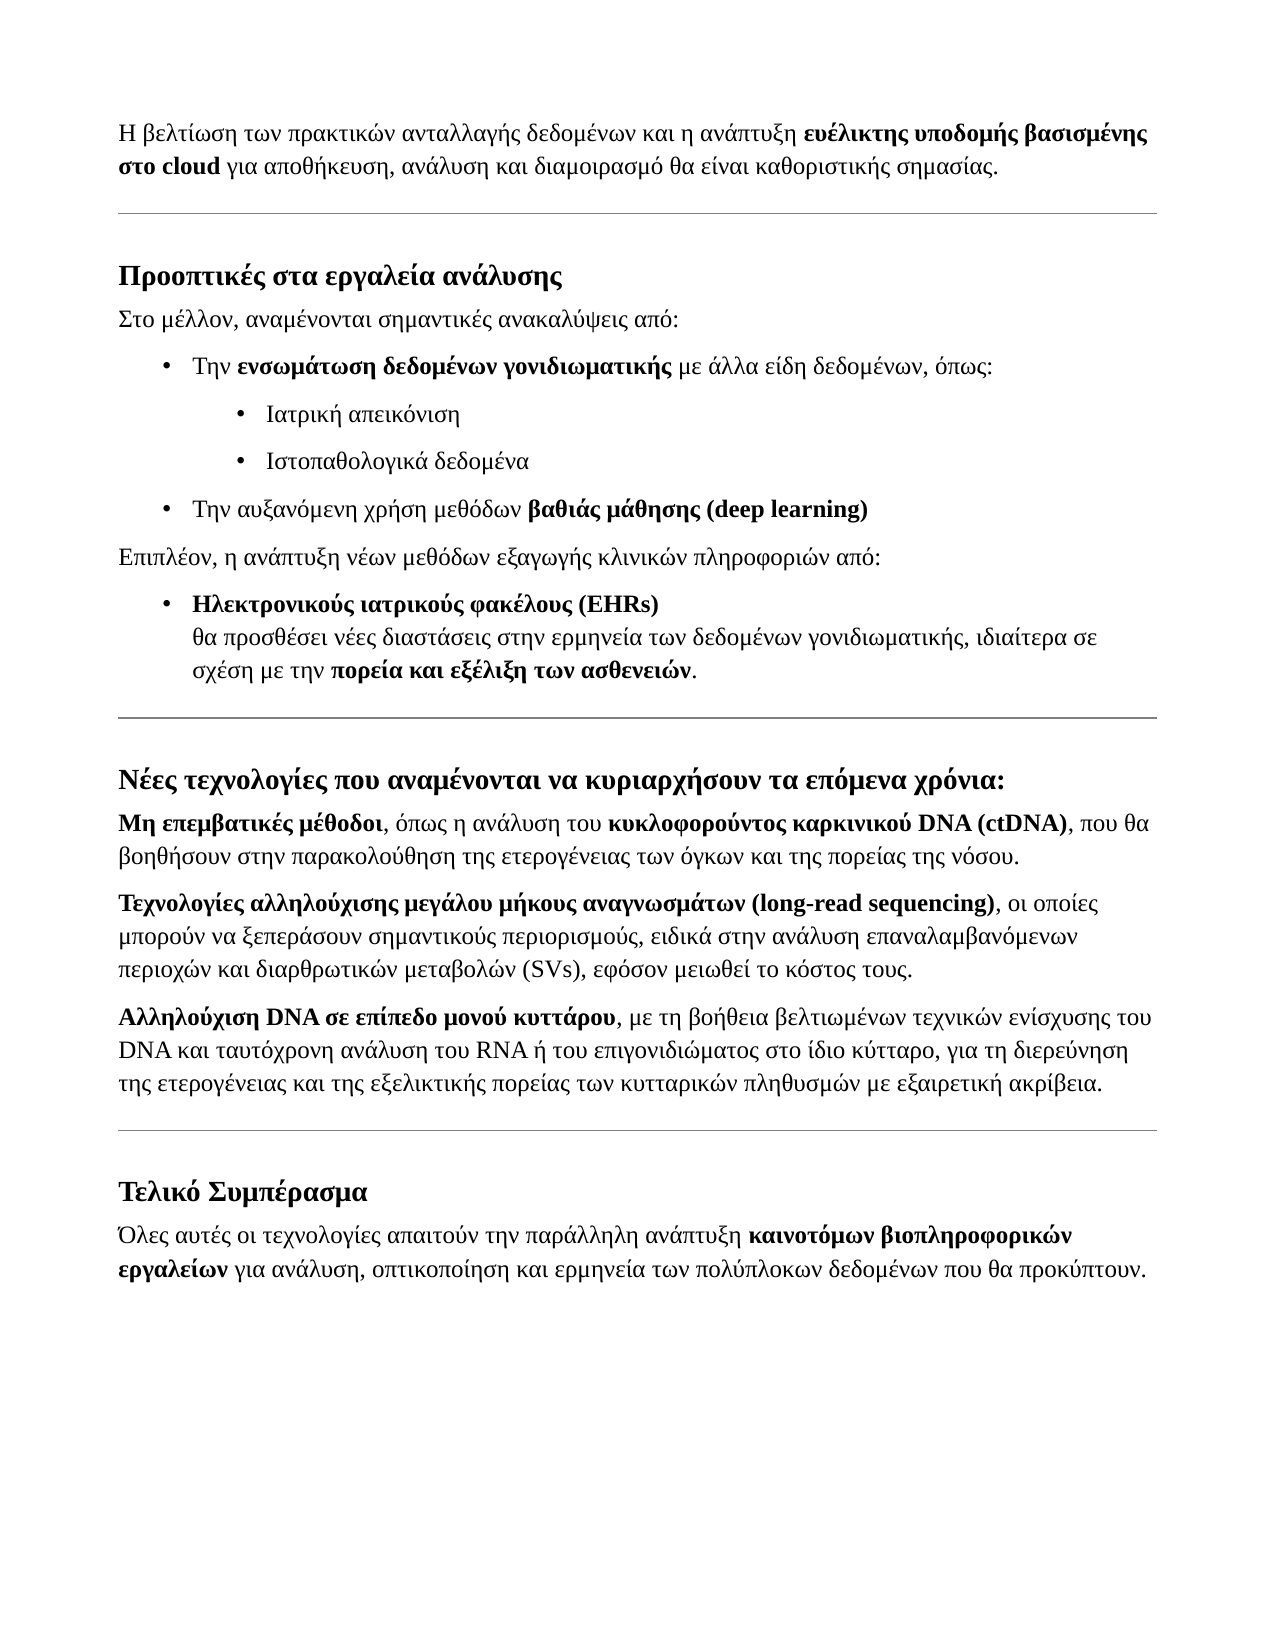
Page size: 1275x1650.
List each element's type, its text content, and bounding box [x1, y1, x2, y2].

list Την αυξανόμενη χρήση μεθόδων βαθιάς μάθησης (deep learning) [162, 494, 1157, 523]
text Αλληλούχιση DNA σε επίπεδο μονού κυττάρου, με τη βοήθεια βελτιωμένων τεχνικών ενίσχυσης του DNA και ταυτόχρονη ανάλυση του RNA ή του επιγονιδιώματος στο ίδιο κύτταρο, για τη διερεύνηση της ετερογένειας και της εξελικτικής πορείας των κυτταρικών πληθυσμών με εξαιρετική ακρίβεια. [118, 1002, 1157, 1097]
list Ηλεκτρονικούς ιατρικούς φακέλους (EHRs) θα προσθέσει νέες διαστάσεις στην ερμηνεία των δεδομένων γονιδιωματικής, ιδιαίτερα σε σχέση με την πορεία και εξέλιξη των ασθενειών. [162, 589, 1157, 684]
text Μη επεμβατικές μέθοδοι, όπως η ανάλυση του κυκλοφορούντος καρκινικού DNA (ctDNA), που θα βοηθήσουν στην παρακολούθηση της ετερογένειας των όγκων και της πορείας της νόσου. [118, 808, 1157, 869]
subtitle Τελικό Συμπέρασμα [118, 1174, 1157, 1208]
subtitle Προοπτικές στα εργαλεία ανάλυσης [118, 258, 1157, 291]
text Στο μέλλον, αναμένονται σημαντικές ανακαλύψεις από: [118, 304, 1157, 332]
text Τεχνολογίες αλληλούχισης μεγάλου μήκους αναγνωσμάτων (long-read sequencing), οι οποίες μπορούν να ξεπεράσουν σημαντικούς περιορισμούς, ειδικά στην ανάλυση επαναλαμβανόμενων περιοχών και διαρθρωτικών μεταβολών (SVs), εφόσον μειωθεί το κόστος τους. [118, 888, 1157, 983]
list Την ενσωμάτωση δεδομένων γονιδιωματικής με άλλα είδη δεδομένων, όπως: [162, 351, 1157, 380]
text Η βελτίωση των πρακτικών ανταλλαγής δεδομένων και η ανάπτυξη ευέλικτης υποδομής βασισμένης στο cloud για αποθήκευση, ανάλυση και διαμοιρασμό θα είναι καθοριστικής σημασίας. [118, 118, 1157, 180]
text Επιπλέον, η ανάπτυξη νέων μεθόδων εξαγωγής κλινικών πληροφοριών από: [118, 542, 1157, 570]
text Όλες αυτές οι τεχνολογίες απαιτούν την παράλληλη ανάπτυξη καινοτόμων βιοπληροφορικών εργαλείων για ανάλυση, οπτικοποίηση και ερμηνεία των πολύπλοκων δεδομένων που θα προκύπτουν. [118, 1221, 1157, 1282]
subtitle Νέες τεχνολογίες που αναμένονται να κυριαρχήσουν τα επόμενα χρόνια: [118, 762, 1157, 795]
list Ιατρική απεικόνιση [236, 399, 1157, 428]
list Ιστοπαθολογικά δεδομένα [236, 446, 1157, 475]
